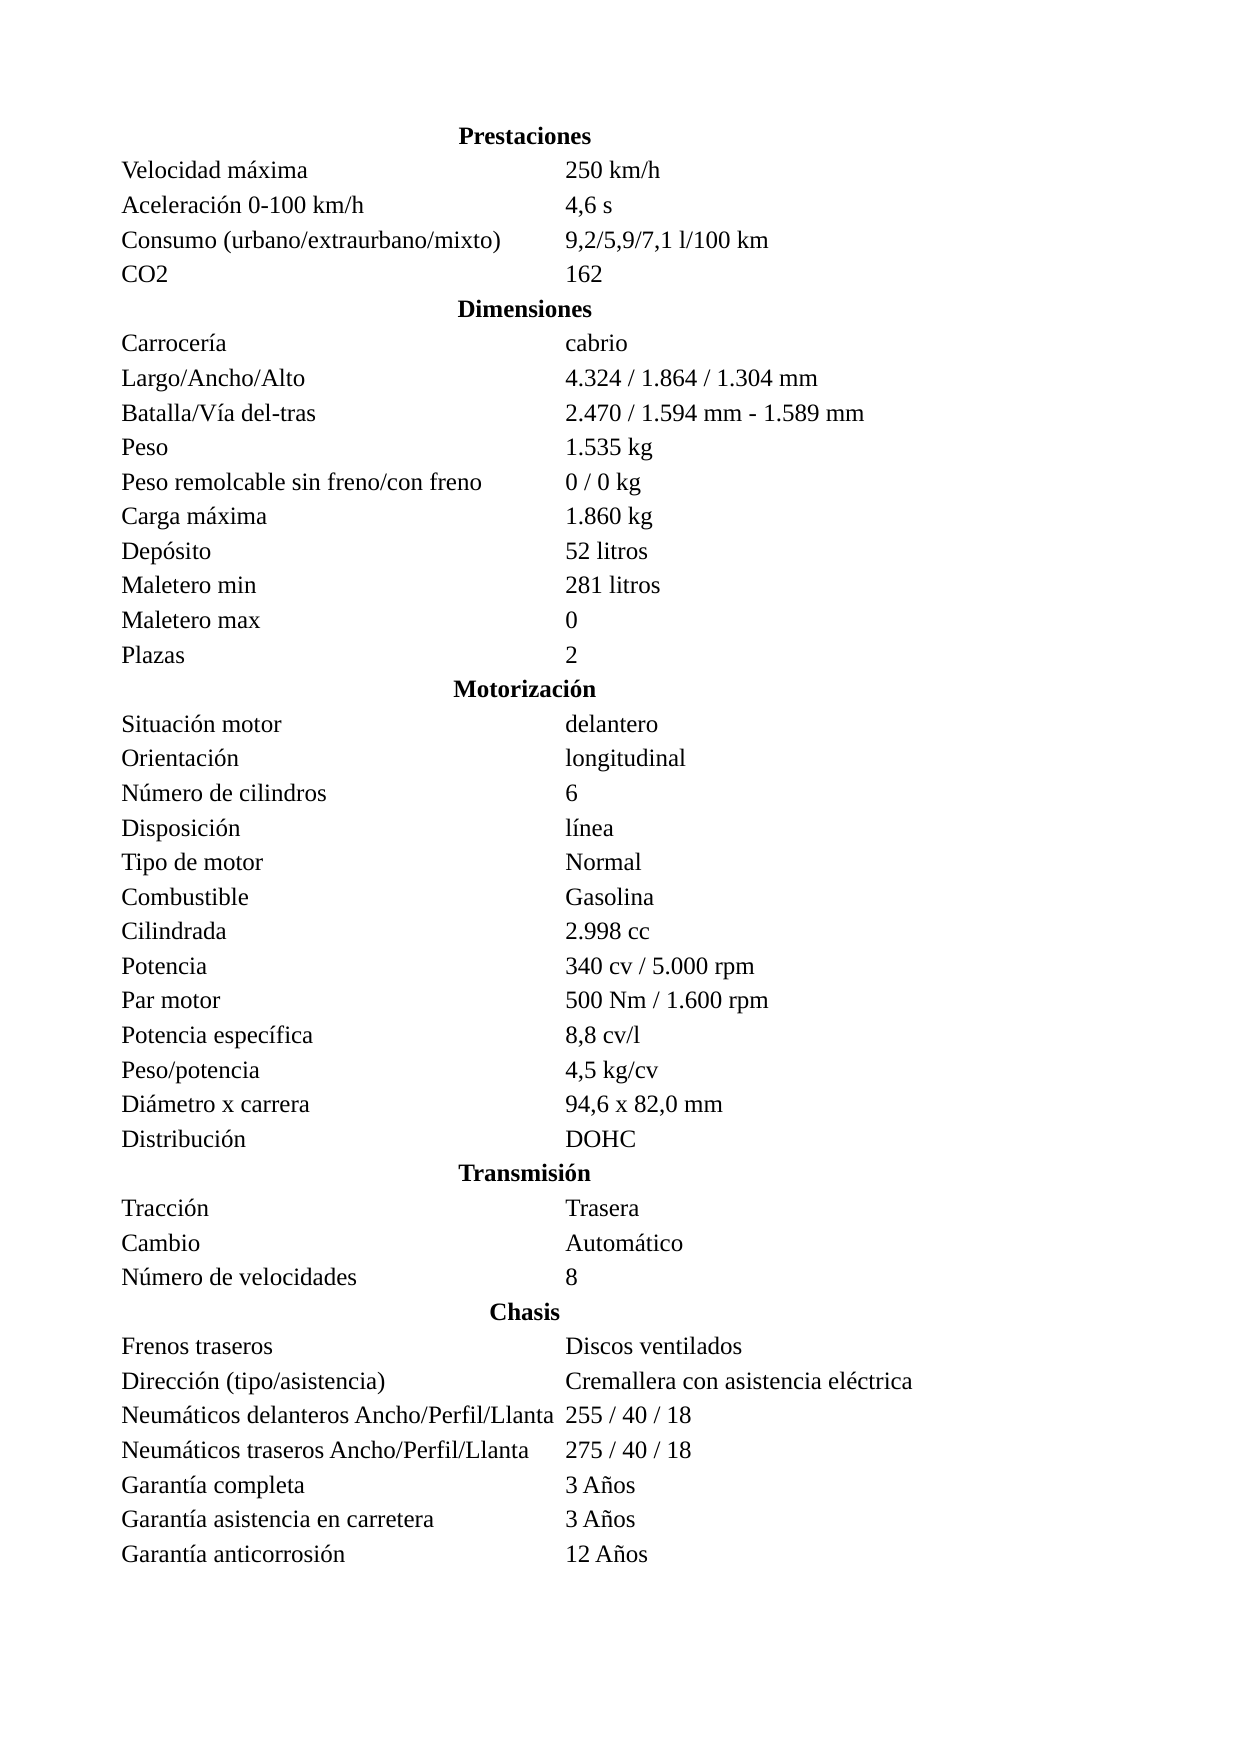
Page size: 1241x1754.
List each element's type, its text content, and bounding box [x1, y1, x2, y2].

table_cell delantero [562, 706, 931, 741]
table_cell Dirección (tipo/asistencia) [118, 1363, 562, 1398]
table_cell Diámetro x carrera [118, 1086, 562, 1121]
table_cell longitudinal [562, 741, 931, 775]
table_cell Aceleración 0-100 km/h [118, 187, 562, 222]
table_cell 2.470 / 1.594 mm - 1.589 mm [562, 395, 931, 429]
table_cell 1.860 kg [562, 499, 931, 533]
table_cell Cremallera con asistencia eléctrica [562, 1363, 931, 1398]
table_cell Potencia [118, 948, 562, 983]
table_cell Número de velocidades [118, 1259, 562, 1294]
table_cell Depósito [118, 533, 562, 568]
table_cell 9,2/5,9/7,1 l/100 km [562, 222, 931, 256]
table_cell Normal [562, 844, 931, 879]
table_cell 162 [562, 256, 931, 291]
table_cell Cambio [118, 1225, 562, 1259]
table_cell 255 / 40 / 18 [562, 1398, 931, 1432]
table_cell Carga máxima [118, 499, 562, 533]
table_cell 4,6 s [562, 187, 931, 222]
table_cell Par motor [118, 983, 562, 1017]
table_cell Transmisión [118, 1156, 931, 1190]
table_cell Orientación [118, 741, 562, 775]
table_cell Disposición [118, 810, 562, 844]
table_cell Cilindrada [118, 914, 562, 948]
table_cell Plazas [118, 637, 562, 671]
table_cell Carrocería [118, 326, 562, 360]
table_cell Distribución [118, 1121, 562, 1156]
table_cell 0 [562, 602, 931, 637]
table_cell Peso/potencia [118, 1052, 562, 1086]
table_cell Número de cilindros [118, 775, 562, 810]
table_cell 8,8 cv/l [562, 1017, 931, 1052]
table_cell 4,5 kg/cv [562, 1052, 931, 1086]
table_cell Tracción [118, 1190, 562, 1225]
table_cell 500 Nm / 1.600 rpm [562, 983, 931, 1017]
table_cell Gasolina [562, 879, 931, 913]
table_cell 340 cv / 5.000 rpm [562, 948, 931, 983]
table_cell 4.324 / 1.864 / 1.304 mm [562, 360, 931, 395]
table_cell Velocidad máxima [118, 153, 562, 187]
table_cell 3 Años [562, 1501, 931, 1536]
table_cell Largo/Ancho/Alto [118, 360, 562, 395]
table_cell Potencia específica [118, 1017, 562, 1052]
table_cell Batalla/Vía del-tras [118, 395, 562, 429]
table_cell Chasis [118, 1294, 931, 1328]
table_cell 94,6 x 82,0 mm [562, 1086, 931, 1121]
table_cell Garantía asistencia en carretera [118, 1501, 562, 1536]
table_cell Frenos traseros [118, 1329, 562, 1363]
table_cell Combustible [118, 879, 562, 913]
table_cell 12 Años [562, 1536, 931, 1571]
table_cell 1.535 kg [562, 429, 931, 464]
table_cell 3 Años [562, 1467, 931, 1501]
table_cell Neumáticos traseros Ancho/Perfil/Llanta [118, 1432, 562, 1467]
table_cell Garantía anticorrosión [118, 1536, 562, 1571]
table_header Prestaciones [118, 118, 931, 153]
table_cell Discos ventilados [562, 1329, 931, 1363]
table_cell 8 [562, 1259, 931, 1294]
table_cell Automático [562, 1225, 931, 1259]
table_cell Maletero max [118, 602, 562, 637]
table_cell Tipo de motor [118, 844, 562, 879]
table_cell Peso remolcable sin freno/con freno [118, 464, 562, 498]
table_cell cabrio [562, 326, 931, 360]
table_cell Dimensiones [118, 291, 931, 326]
table_cell Situación motor [118, 706, 562, 741]
table_cell Neumáticos delanteros Ancho/Perfil/Llanta [118, 1398, 562, 1432]
table_cell 0 / 0 kg [562, 464, 931, 498]
table_cell 281 litros [562, 568, 931, 602]
table_cell Trasera [562, 1190, 931, 1225]
table_cell DOHC [562, 1121, 931, 1156]
table_cell 6 [562, 775, 931, 810]
table_cell Maletero min [118, 568, 562, 602]
table_cell 52 litros [562, 533, 931, 568]
table_cell CO2 [118, 256, 562, 291]
table_cell Garantía completa [118, 1467, 562, 1501]
table_cell 275 / 40 / 18 [562, 1432, 931, 1467]
table_cell línea [562, 810, 931, 844]
table_cell 250 km/h [562, 153, 931, 187]
table_cell 2 [562, 637, 931, 671]
table_cell Peso [118, 429, 562, 464]
table_cell Motorización [118, 671, 931, 706]
table_cell Consumo (urbano/extraurbano/mixto) [118, 222, 562, 256]
table_cell 2.998 cc [562, 914, 931, 948]
